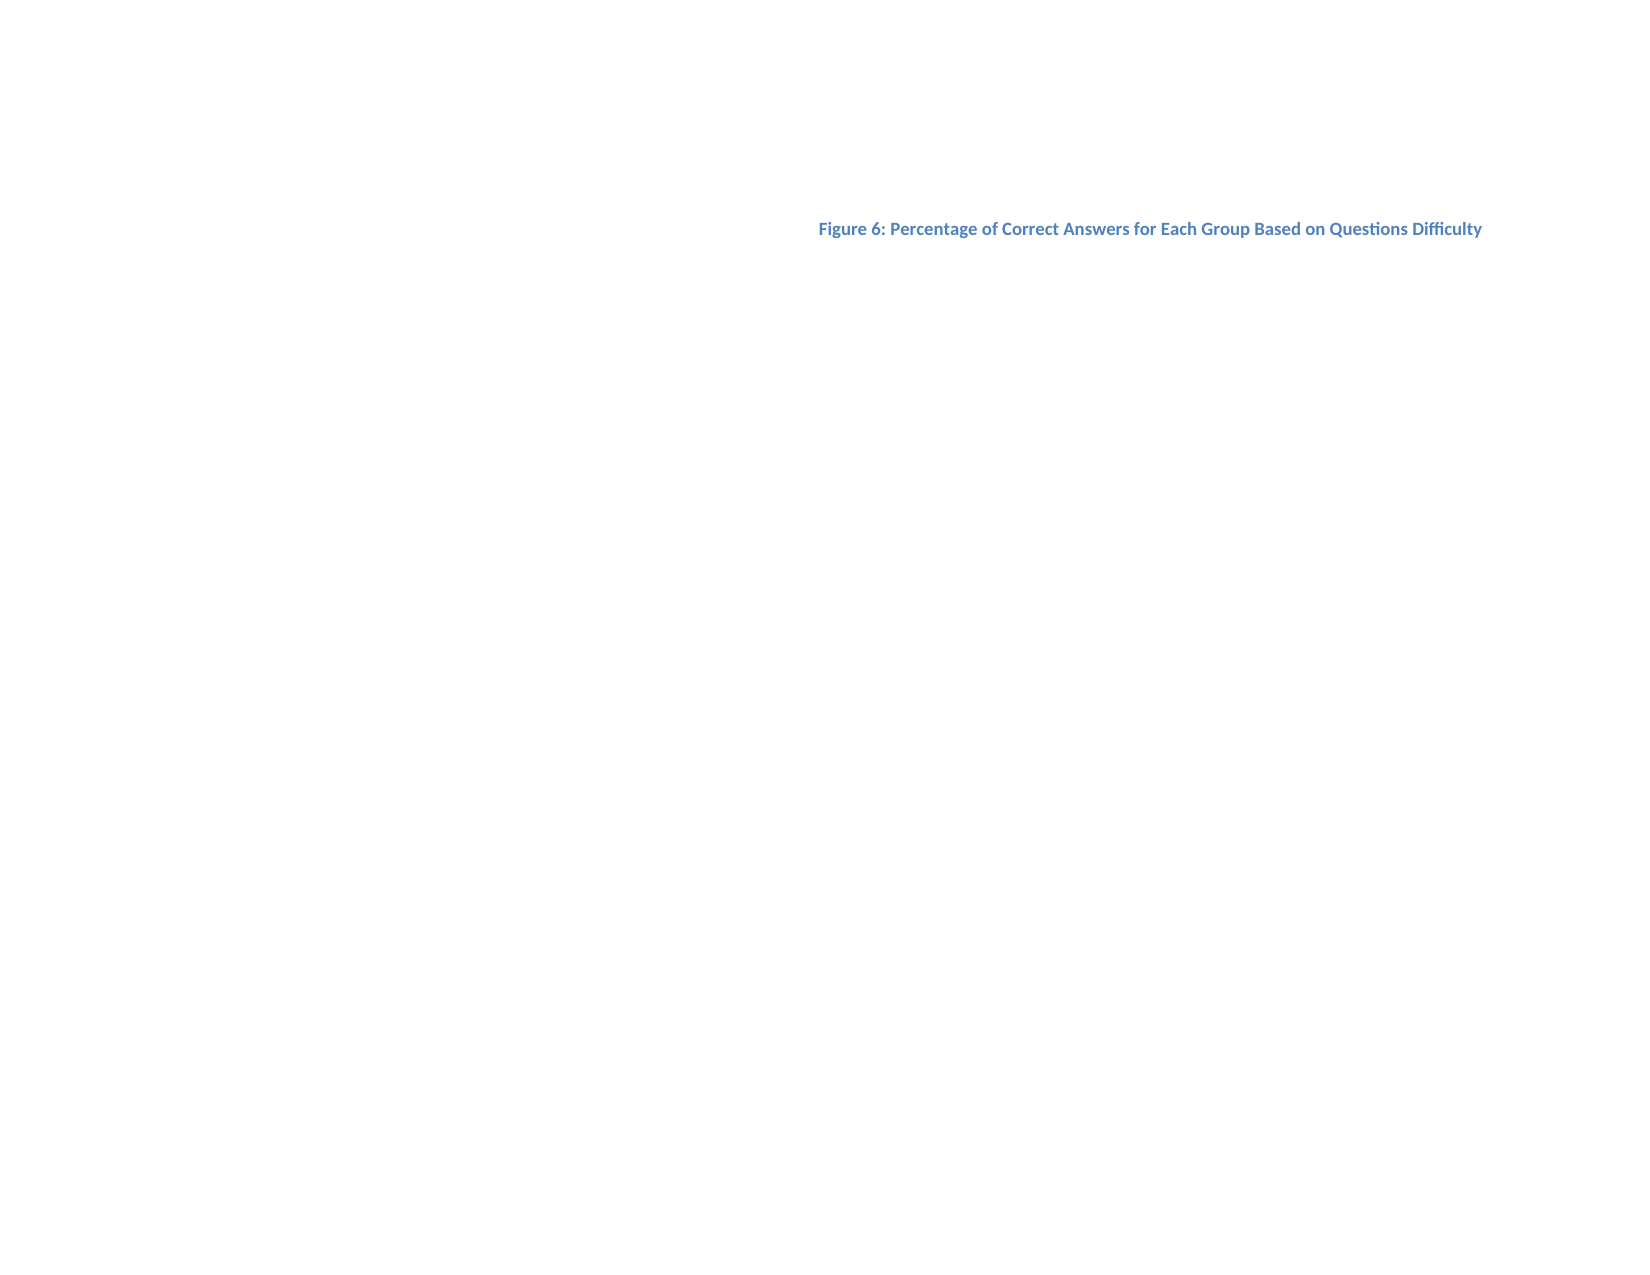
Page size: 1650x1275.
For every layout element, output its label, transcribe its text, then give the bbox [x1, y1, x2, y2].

table_cell [432, 216, 522, 241]
table_cell [522, 216, 611, 241]
table_cell [342, 216, 432, 241]
table_cell [138, 216, 252, 241]
table_header Figure 6: Percentage of Correct Answers for Each Group Based on Questions Difficulty [792, 218, 1509, 241]
table_cell [611, 216, 701, 241]
table_cell [701, 216, 791, 241]
table_cell [252, 216, 342, 241]
